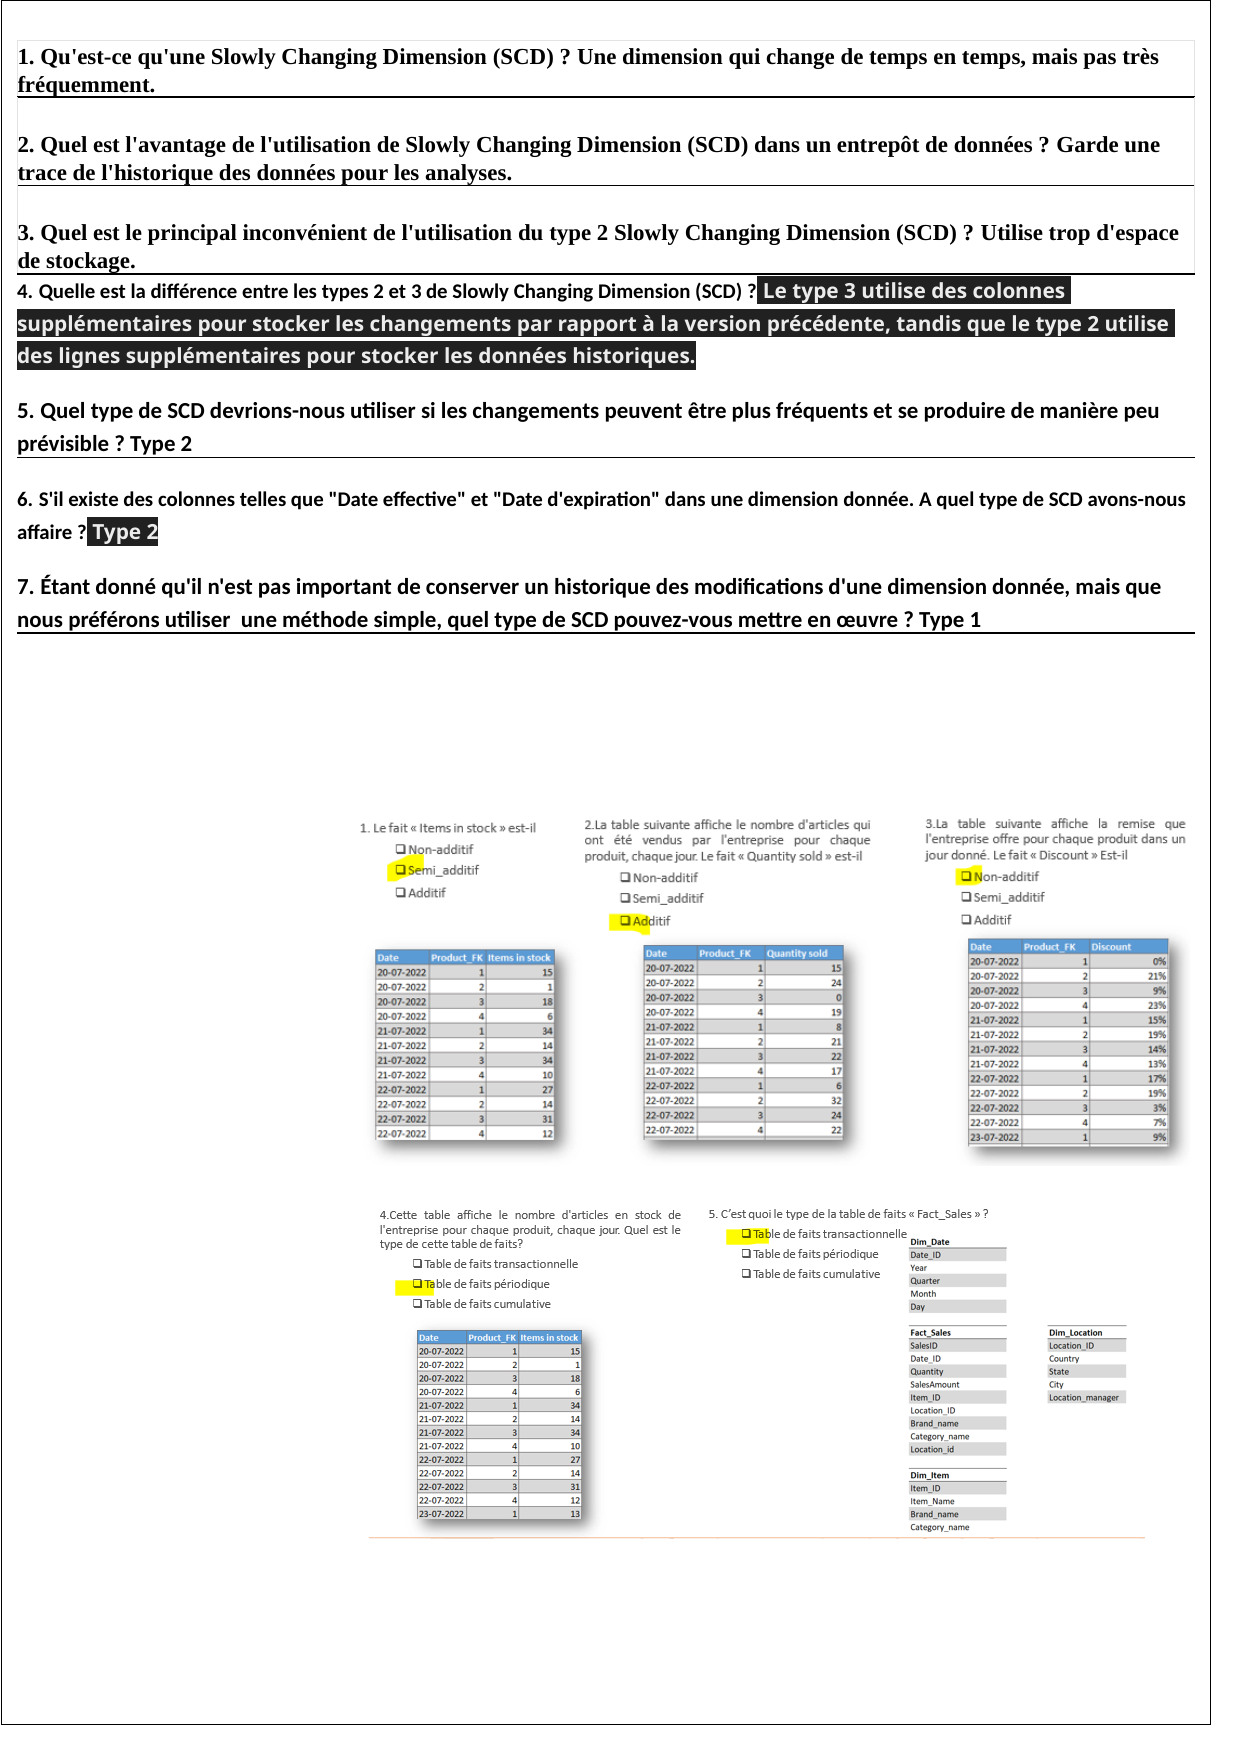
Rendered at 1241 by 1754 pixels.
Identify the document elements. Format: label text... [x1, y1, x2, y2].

text 6. S'il existe des colonnes telles que "Date effective" et "Date d'expiration" dans une dimension donnée. A quel type de SCD avons-nous affaire ? Type 2 [17, 482, 1195, 546]
text 5. Quel type de SCD devrions-nous utiliser si les changements peuvent être plus fréquents et se produire de manière peu prévisible ? Type 2 [17, 395, 1195, 457]
text 3. Quel est le principal inconvénient de l'utilisation du type 2 Slowly Changing Dimension (SCD) ? Utilise trop d'espace de stockage. [18, 216, 1194, 273]
text 7. Étant donné qu'il n'est pas important de conserver un historique des modifications d'une dimension donnée, mais que nous préférons utiliser une méthode simple, quel type de SCD pouvez-vous mettre en œuvre ? Type 1 [17, 571, 1195, 632]
text 1. Qu'est-ce qu'une Slowly Changing Dimension (SCD) ? Une dimension qui change de temps en temps, mais pas très fréquemment. [18, 41, 1194, 96]
text 4. Quelle est la différence entre les types 2 et 3 de Slowly Changing Dimension (SCD) ? Le type 3 utilise des colonnes supplémentaires pour stocker les changements par rapport à la version précédente, tandis que le type 2 utilise des lignes supplémentaires pour stocker les données historiques. [17, 275, 1195, 370]
text 2. Quel est l'avantage de l'utilisation de Slowly Changing Dimension (SCD) dans un entrepôt de données ? Garde une trace de l'historique des données pour les analyses. [18, 128, 1194, 185]
